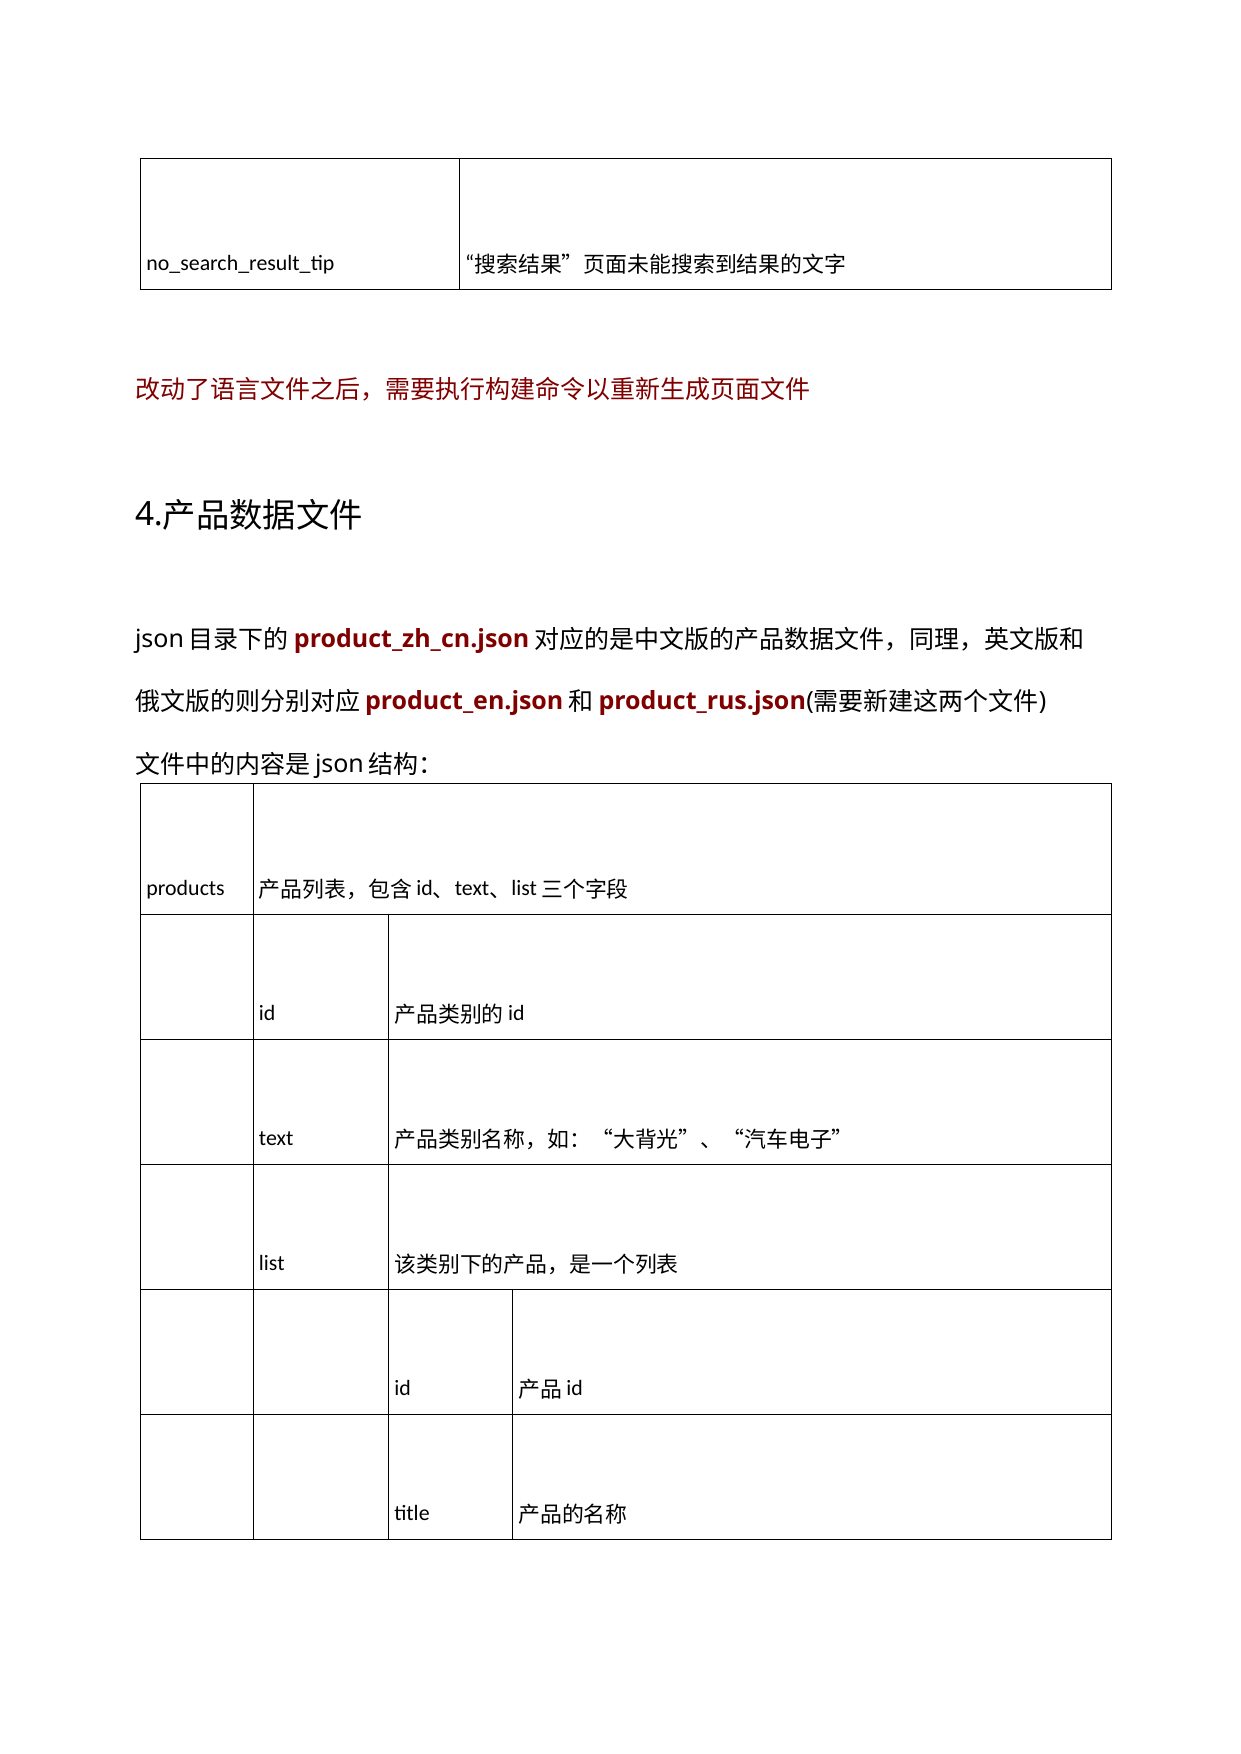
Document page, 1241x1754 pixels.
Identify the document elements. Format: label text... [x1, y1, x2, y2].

table_cell “搜索结果”页面未能搜索到结果的文字 [460, 159, 1111, 289]
table_header 产品列表，包含id、text、list三个字段 [254, 784, 1111, 914]
table_cell 产品类别名称，如：“大背光”、“汽车电子” [389, 1040, 1111, 1164]
table_cell 产品的名称 [513, 1415, 1111, 1539]
table_cell [141, 1415, 253, 1539]
table_cell 产品id [513, 1290, 1111, 1414]
table_cell id [254, 915, 388, 1039]
text json目录下的product_zh_cn.json对应的是中文版的产品数据文件，同理，英文版和俄文版的则分别对应product_en.json和product_rus.json(需要新建这两个文件) [135, 596, 1106, 721]
table_header products [141, 784, 253, 914]
table_cell list [254, 1165, 388, 1289]
table_cell no_search_result_tip [141, 159, 459, 289]
text 文件中的内容是json结构： [135, 721, 1106, 783]
table_cell [141, 1165, 253, 1289]
table_cell [141, 1290, 253, 1414]
table_cell text [254, 1040, 388, 1164]
table_cell [141, 1040, 253, 1164]
table_cell [254, 1415, 388, 1539]
text 改动了语言文件之后，需要执行构建命令以重新生成页面文件 [135, 346, 1106, 408]
table_cell title [389, 1415, 512, 1539]
table_cell 该类别下的产品，是一个列表 [389, 1165, 1111, 1289]
table_cell 产品类别的id [389, 915, 1111, 1039]
table_cell [141, 915, 253, 1039]
table_cell id [389, 1290, 512, 1414]
table_cell [254, 1290, 388, 1414]
text 4.产品数据文件 [135, 471, 1106, 533]
